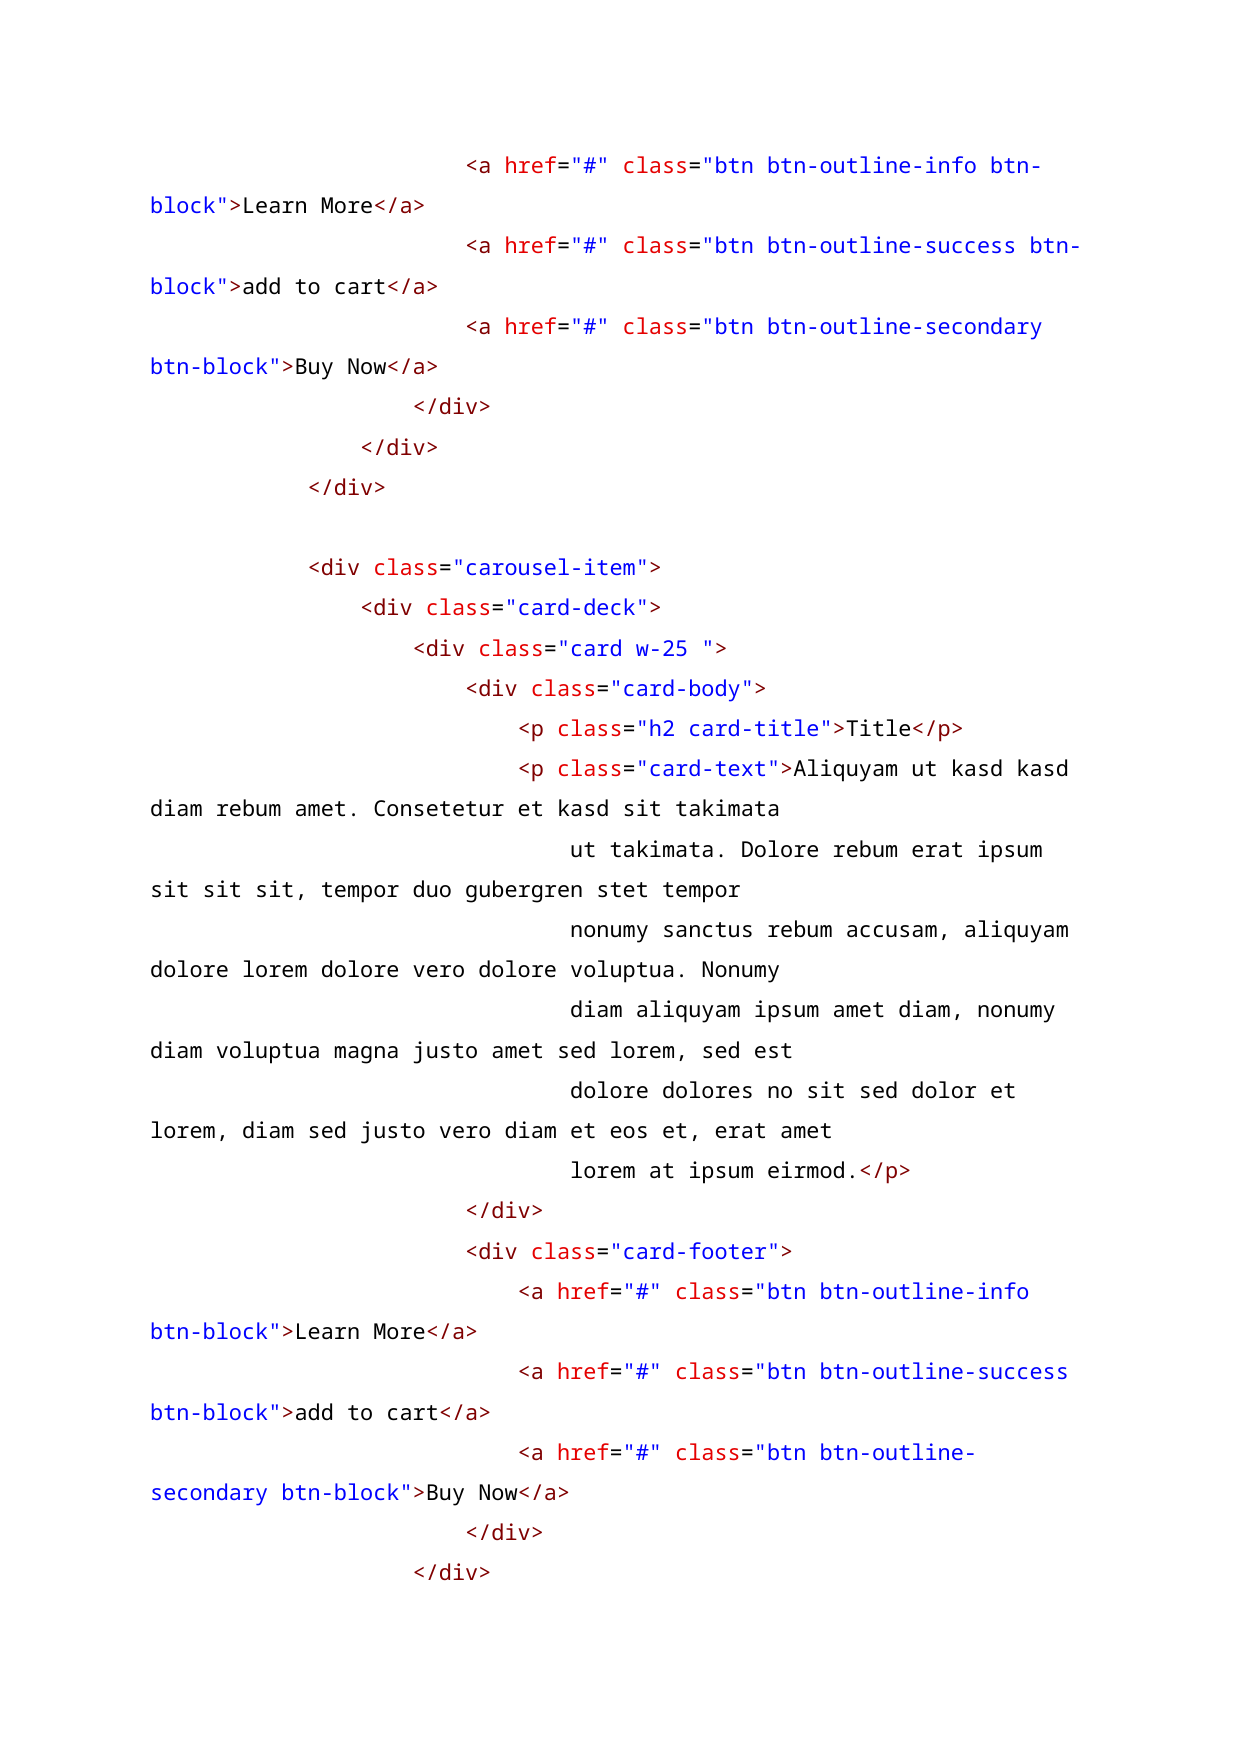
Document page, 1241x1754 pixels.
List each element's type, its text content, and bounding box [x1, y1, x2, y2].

text <a href="#" class="btn btn-outline-secondary btn-block">Buy Now</a> [150, 311, 1090, 381]
text lorem at ipsum eirmod.</p> [150, 1155, 1090, 1185]
text diam aliquyam ipsum amet diam, nonumy diam voluptua magna justo amet sed lorem, sed est [150, 994, 1090, 1064]
text <p class="card-text">Aliquyam ut kasd kasd diam rebum amet. Consetetur et kasd sit takimata [150, 753, 1090, 823]
text <a href="#" class="btn btn-outline-success btn-block">add to cart</a> [150, 230, 1090, 300]
text <a href="#" class="btn btn-outline-secondary btn-block">Buy Now</a> [150, 1437, 1090, 1507]
text </div> [150, 431, 1090, 461]
text </div> [150, 1517, 1090, 1547]
text <a href="#" class="btn btn-outline-info btn-block">Learn More</a> [150, 150, 1090, 220]
text <div class="card-body"> [150, 673, 1090, 702]
text <div class="card w-25 "> [150, 632, 1090, 662]
text <div class="card-deck"> [150, 592, 1090, 622]
text nonumy sanctus rebum accusam, aliquyam dolore lorem dolore vero dolore voluptua. Nonumy [150, 914, 1090, 984]
text <div class="carousel-item"> [150, 552, 1090, 582]
text dolore dolores no sit sed dolor et lorem, diam sed justo vero diam et eos et, erat amet [150, 1075, 1090, 1145]
text </div> [150, 1195, 1090, 1225]
text </div> [150, 391, 1090, 421]
text <a href="#" class="btn btn-outline-info btn-block">Learn More</a> [150, 1276, 1090, 1346]
text <a href="#" class="btn btn-outline-success btn-block">add to cart</a> [150, 1356, 1090, 1426]
text </div> [150, 472, 1090, 501]
text </div> [150, 1557, 1090, 1587]
text ut takimata. Dolore rebum erat ipsum sit sit sit, tempor duo gubergren stet tempor [150, 833, 1090, 903]
text <div class="card-footer"> [150, 1236, 1090, 1265]
text <p class="h2 card-title">Title</p> [150, 713, 1090, 743]
